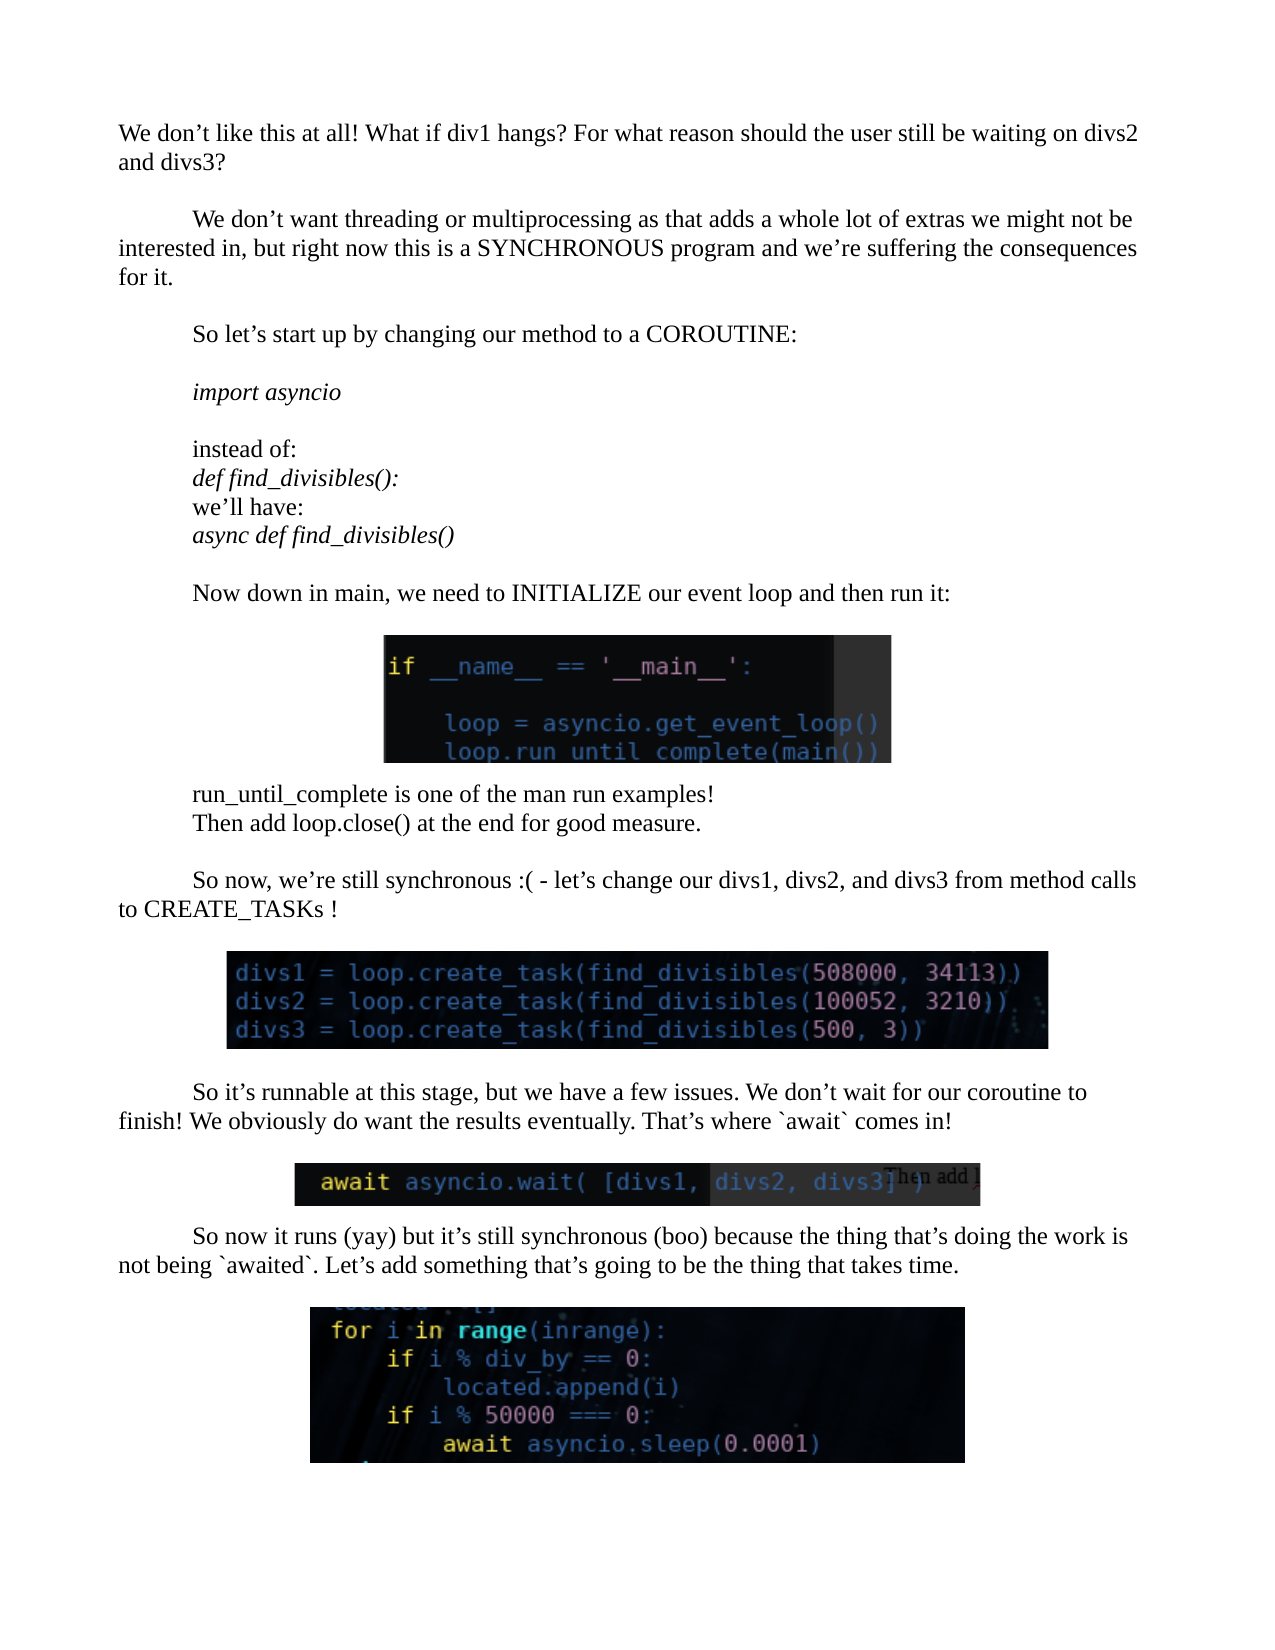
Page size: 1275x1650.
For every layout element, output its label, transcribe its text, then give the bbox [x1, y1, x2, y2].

text import asyncio [118, 377, 1157, 406]
text instead of: [118, 434, 1157, 463]
picture [383, 635, 892, 763]
text Then add loop.close() at the end for good measure. [118, 808, 1157, 837]
text Now down in main, we need to INITIALIZE our event loop and then run it: [118, 578, 1157, 607]
text So it’s runnable at this stage, but we have a few issues. We don’t wait for our coroutine to finish! We obviously do want the results eventually. That’s where `await` comes in! [118, 1077, 1157, 1135]
text So let’s start up by changing our method to a COROUTINE: [118, 319, 1157, 348]
text So now it runs (yay) but it’s still synchronous (boo) because the thing that’s doing the work is not being `awaited`. Let’s add something that’s going to be the thing that takes time. [118, 1221, 1157, 1279]
text We don’t want threading or multiprocessing as that adds a whole lot of extras we might not be interested in, but right now this is a SYNCHRONOUS program and we’re suffering the consequences for it. [118, 204, 1157, 291]
picture [294, 1163, 981, 1206]
text So now, we’re still synchronous :( - let’s change our divs1, divs2, and divs3 from method calls to CREATE_TASKs ! [118, 866, 1157, 923]
text We don’t like this at all! What if div1 hangs? For what reason should the user still be waiting on divs2 and divs3? [118, 118, 1157, 176]
text run_until_complete is one of the man run examples! [118, 779, 1157, 808]
picture [310, 1307, 965, 1463]
text async def find_divisibles() [118, 521, 1157, 549]
text def find_divisibles(): [118, 463, 1157, 492]
picture [226, 951, 1049, 1049]
text we’ll have: [118, 492, 1157, 521]
